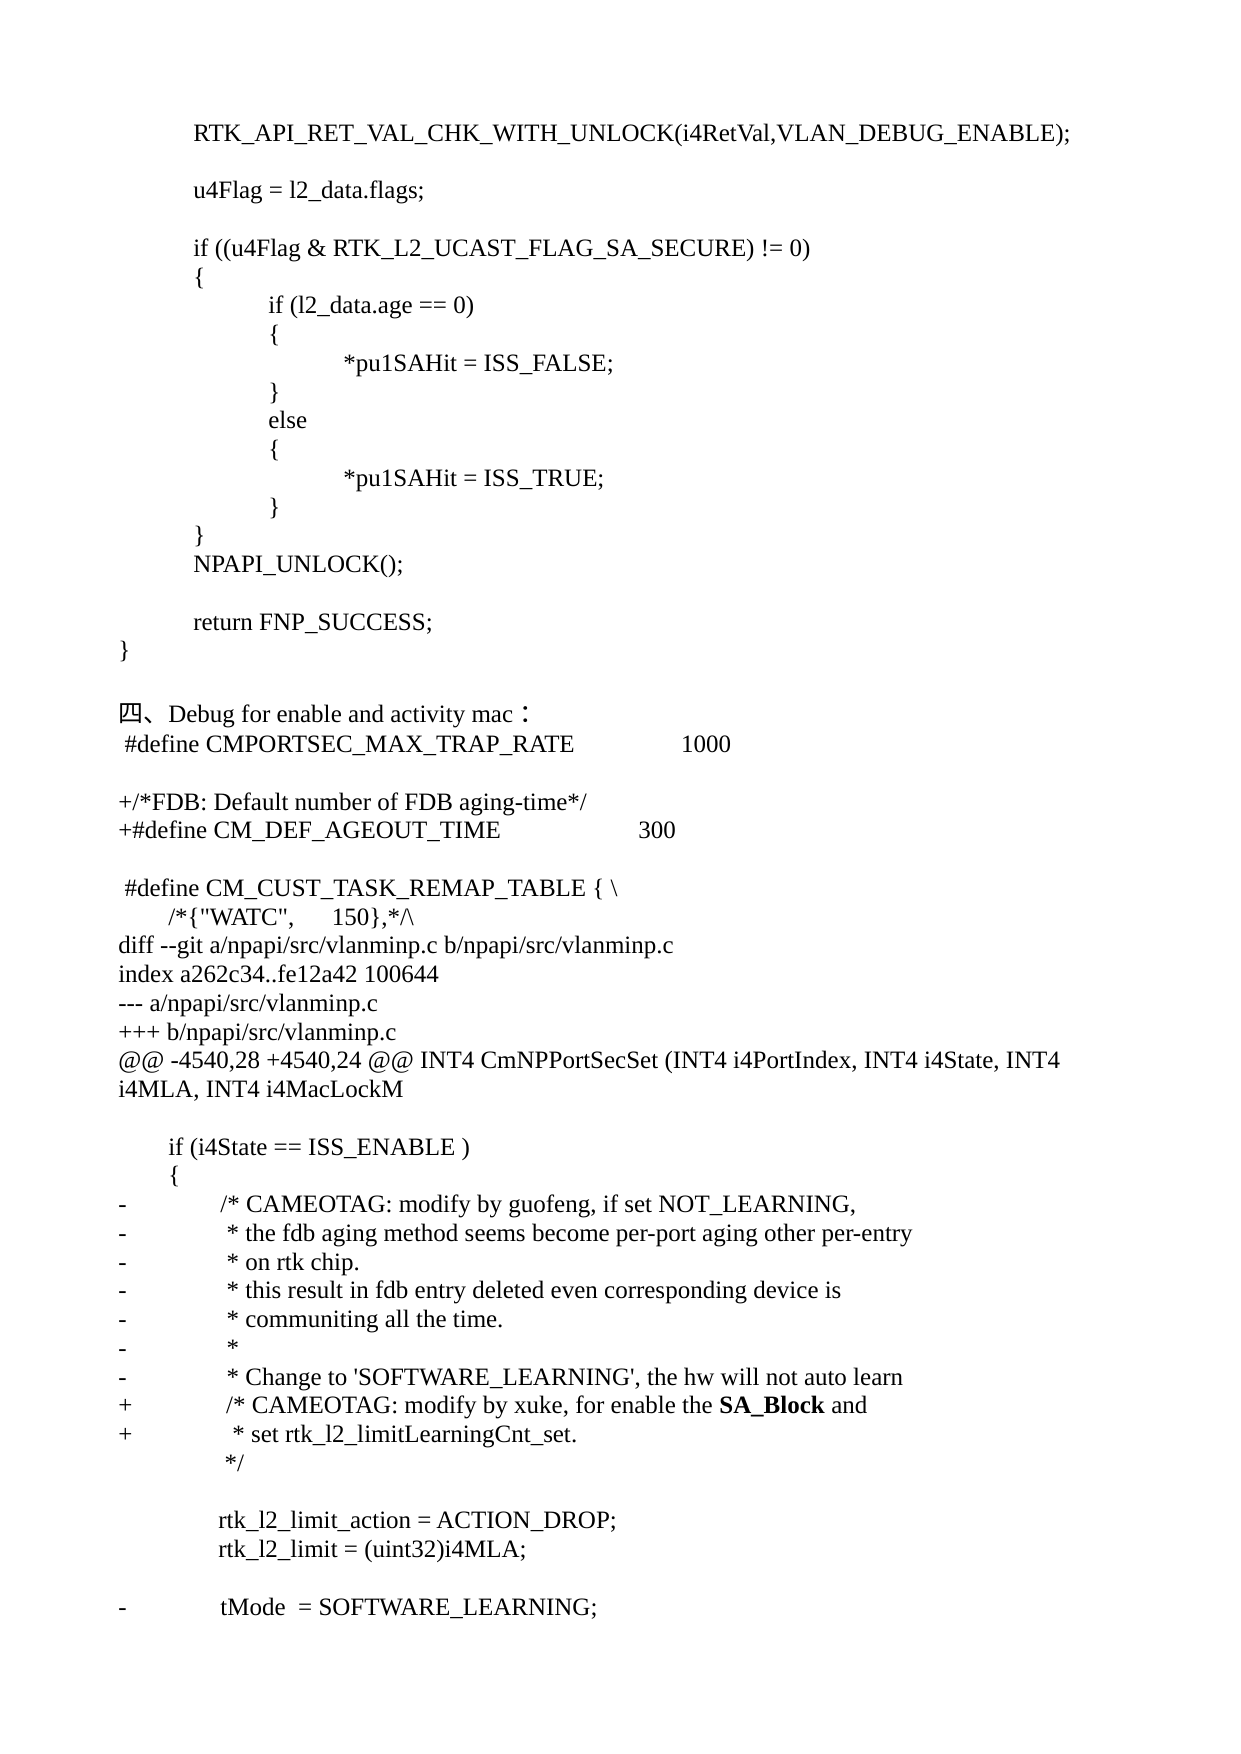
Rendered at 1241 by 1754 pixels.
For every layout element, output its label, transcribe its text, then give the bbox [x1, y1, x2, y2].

text + /* CAMEOTAG: modify by xuke, for enable the SA_Block and [118, 1391, 1122, 1419]
text /*{"WATC", 150},*/\ [118, 902, 1122, 931]
text diff --git a/npapi/src/vlanminp.c b/npapi/src/vlanminp.c [118, 931, 1122, 959]
text rtk_l2_limit = (uint32)i4MLA; [118, 1534, 1122, 1563]
text + * set rtk_l2_limitLearningCnt_set. [118, 1419, 1122, 1448]
text - * on rtk chip. [118, 1247, 1122, 1276]
text } [118, 377, 1122, 406]
text NPAPI_UNLOCK(); [118, 549, 1122, 578]
text - * the fdb aging method seems become per-port aging other per-entry [118, 1218, 1122, 1247]
text #define CMPORTSEC_MAX_TRAP_RATE 1000 [118, 729, 1122, 758]
text return FNP_SUCCESS; [118, 607, 1122, 636]
text +#define CM_DEF_AGEOUT_TIME 300 [118, 816, 1122, 844]
text if (l2_data.age == 0) [118, 291, 1122, 319]
text } [118, 492, 1122, 521]
text - * communiting all the time. [118, 1304, 1122, 1333]
text +++ b/npapi/src/vlanminp.c [118, 1017, 1122, 1046]
text @@ -4540,28 +4540,24 @@ INT4 CmNPPortSecSet (INT4 i4PortIndex, INT4 i4State, INT4 i4MLA, INT4 i4MacLockM [118, 1046, 1122, 1103]
text *pu1SAHit = ISS_FALSE; [118, 348, 1122, 377]
text RTK_API_RET_VAL_CHK_WITH_UNLOCK(i4RetVal,VLAN_DEBUG_ENABLE); [118, 118, 1122, 147]
text - /* CAMEOTAG: modify by guofeng, if set NOT_LEARNING, [118, 1189, 1122, 1218]
text } [118, 636, 1122, 664]
text { [118, 319, 1122, 348]
text } [118, 521, 1122, 549]
text index a262c34..fe12a42 100644 [118, 959, 1122, 988]
text +/*FDB: Default number of FDB aging-time*/ [118, 787, 1122, 816]
text - tMode = SOFTWARE_LEARNING; [118, 1592, 1122, 1621]
text { [118, 1161, 1122, 1189]
text - * Change to 'SOFTWARE_LEARNING', the hw will not auto learn [118, 1362, 1122, 1391]
text if ((u4Flag & RTK_L2_UCAST_FLAG_SA_SECURE) != 0) [118, 233, 1122, 262]
text else [118, 406, 1122, 434]
text - * [118, 1333, 1122, 1362]
text { [118, 434, 1122, 463]
text #define CM_CUST_TASK_REMAP_TABLE { \ [118, 873, 1122, 902]
text 四、Debug for enable and activity mac ： [118, 693, 1122, 729]
text if (i4State == ISS_ENABLE ) [118, 1132, 1122, 1161]
text --- a/npapi/src/vlanminp.c [118, 988, 1122, 1017]
text { [118, 262, 1122, 291]
text *pu1SAHit = ISS_TRUE; [118, 463, 1122, 492]
text - * this result in fdb entry deleted even corresponding device is [118, 1276, 1122, 1304]
text */ [118, 1448, 1122, 1477]
text rtk_l2_limit_action = ACTION_DROP; [118, 1506, 1122, 1534]
text u4Flag = l2_data.flags; [118, 176, 1122, 204]
